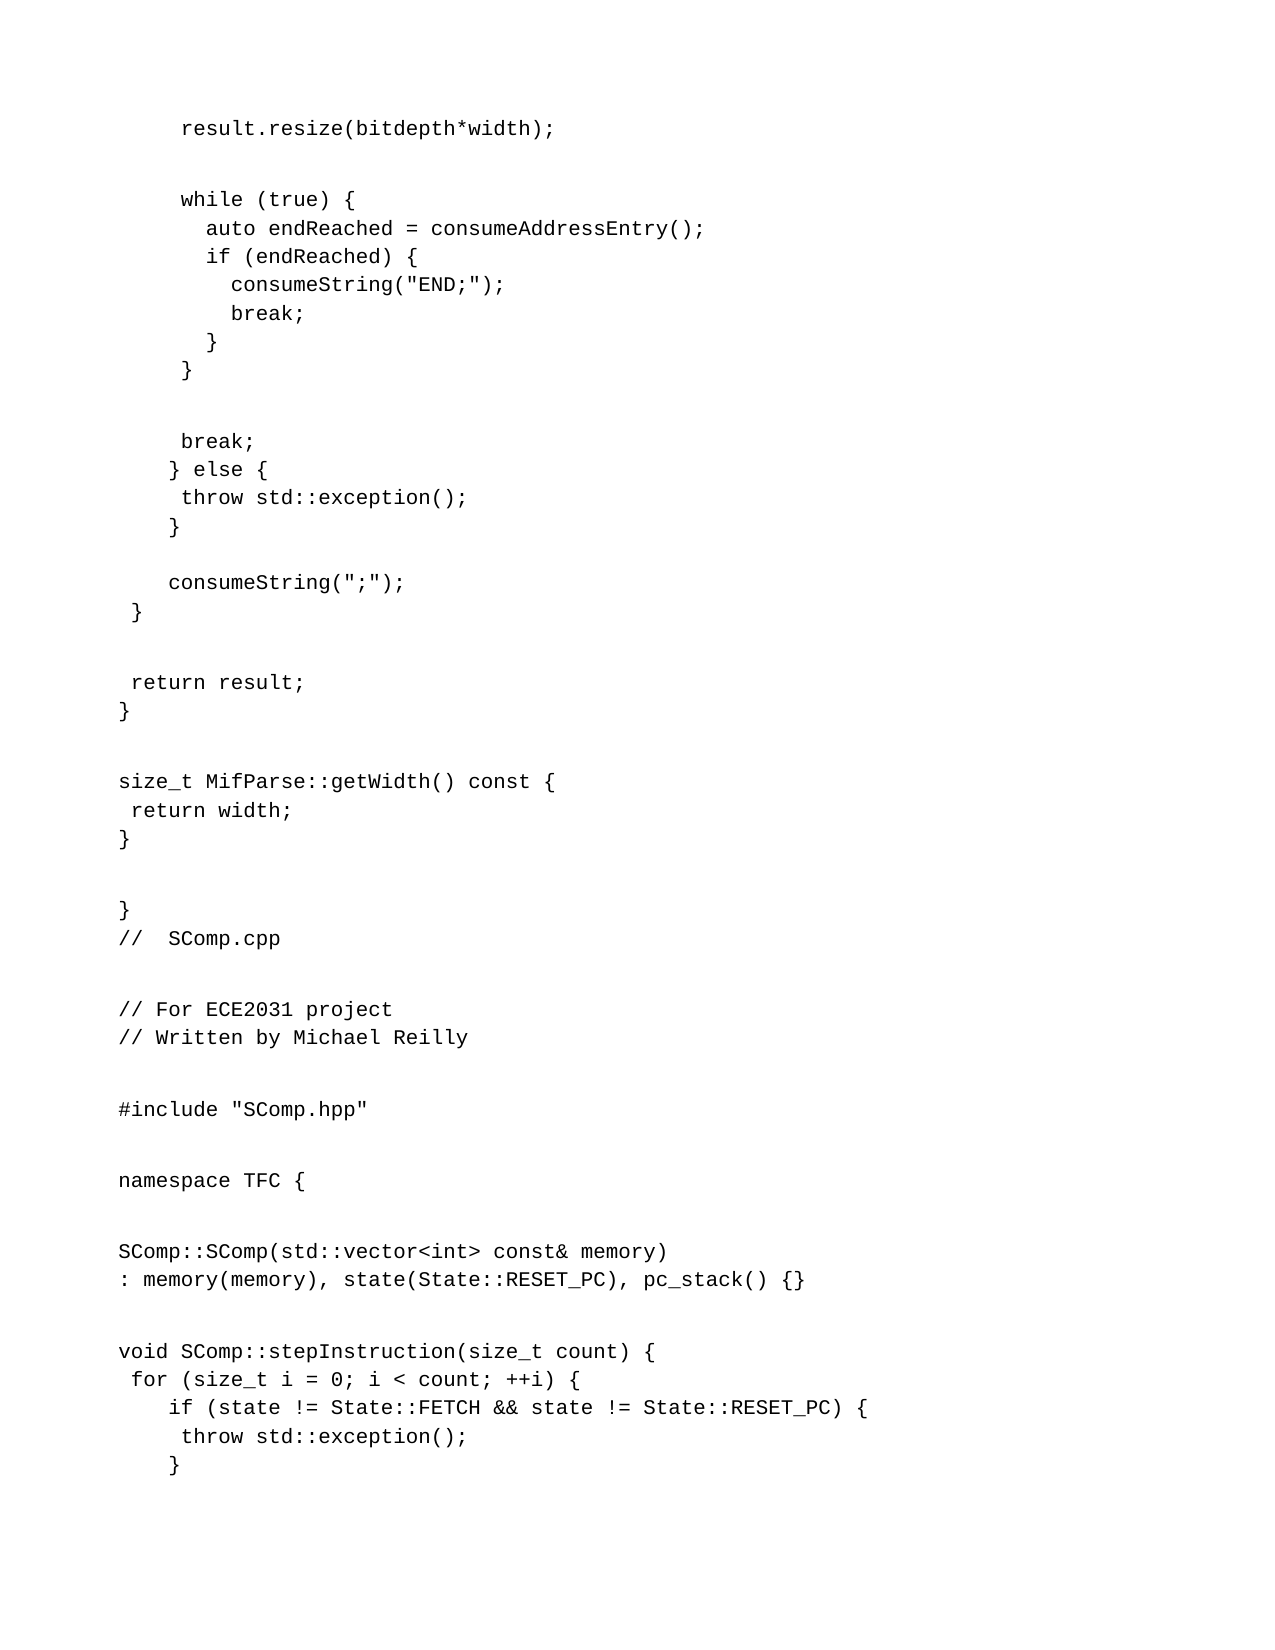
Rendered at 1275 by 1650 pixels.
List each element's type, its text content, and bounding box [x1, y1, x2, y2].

text #include "SComp.hpp" [118, 1098, 1157, 1122]
text for (size_t i = 0; i < count; ++i) { [118, 1369, 1157, 1393]
text } [118, 331, 1157, 355]
text : memory(memory), state(State::RESET_PC), pc_stack() {} [118, 1269, 1157, 1293]
text // For ECE2031 project [118, 999, 1157, 1023]
text result.resize(bitdepth*width); [118, 118, 1157, 142]
text void SComp::stepInstruction(size_t count) { [118, 1341, 1157, 1364]
text SComp::SComp(std::vector<int> const& memory) [118, 1241, 1157, 1265]
text auto endReached = consumeAddressEntry(); [118, 218, 1157, 241]
text } else { [118, 459, 1157, 483]
text break; [118, 431, 1157, 454]
text } [118, 828, 1157, 852]
text } [118, 1454, 1157, 1478]
text break; [118, 303, 1157, 326]
text } [118, 516, 1157, 539]
text consumeString(";"); [118, 572, 1157, 596]
text throw std::exception(); [118, 1426, 1157, 1449]
text } [118, 359, 1157, 383]
text // SComp.cpp [118, 928, 1157, 951]
text } [118, 700, 1157, 724]
text consumeString("END;"); [118, 274, 1157, 298]
text size_t MifParse::getWidth() const { [118, 771, 1157, 795]
text if (state != State::FETCH && state != State::RESET_PC) { [118, 1397, 1157, 1421]
text if (endReached) { [118, 246, 1157, 270]
text // Written by Michael Reilly [118, 1027, 1157, 1051]
text } [118, 899, 1157, 923]
text throw std::exception(); [118, 487, 1157, 511]
text return width; [118, 800, 1157, 823]
text } [118, 601, 1157, 624]
text namespace TFC { [118, 1170, 1157, 1193]
text while (true) { [118, 189, 1157, 213]
text return result; [118, 672, 1157, 696]
